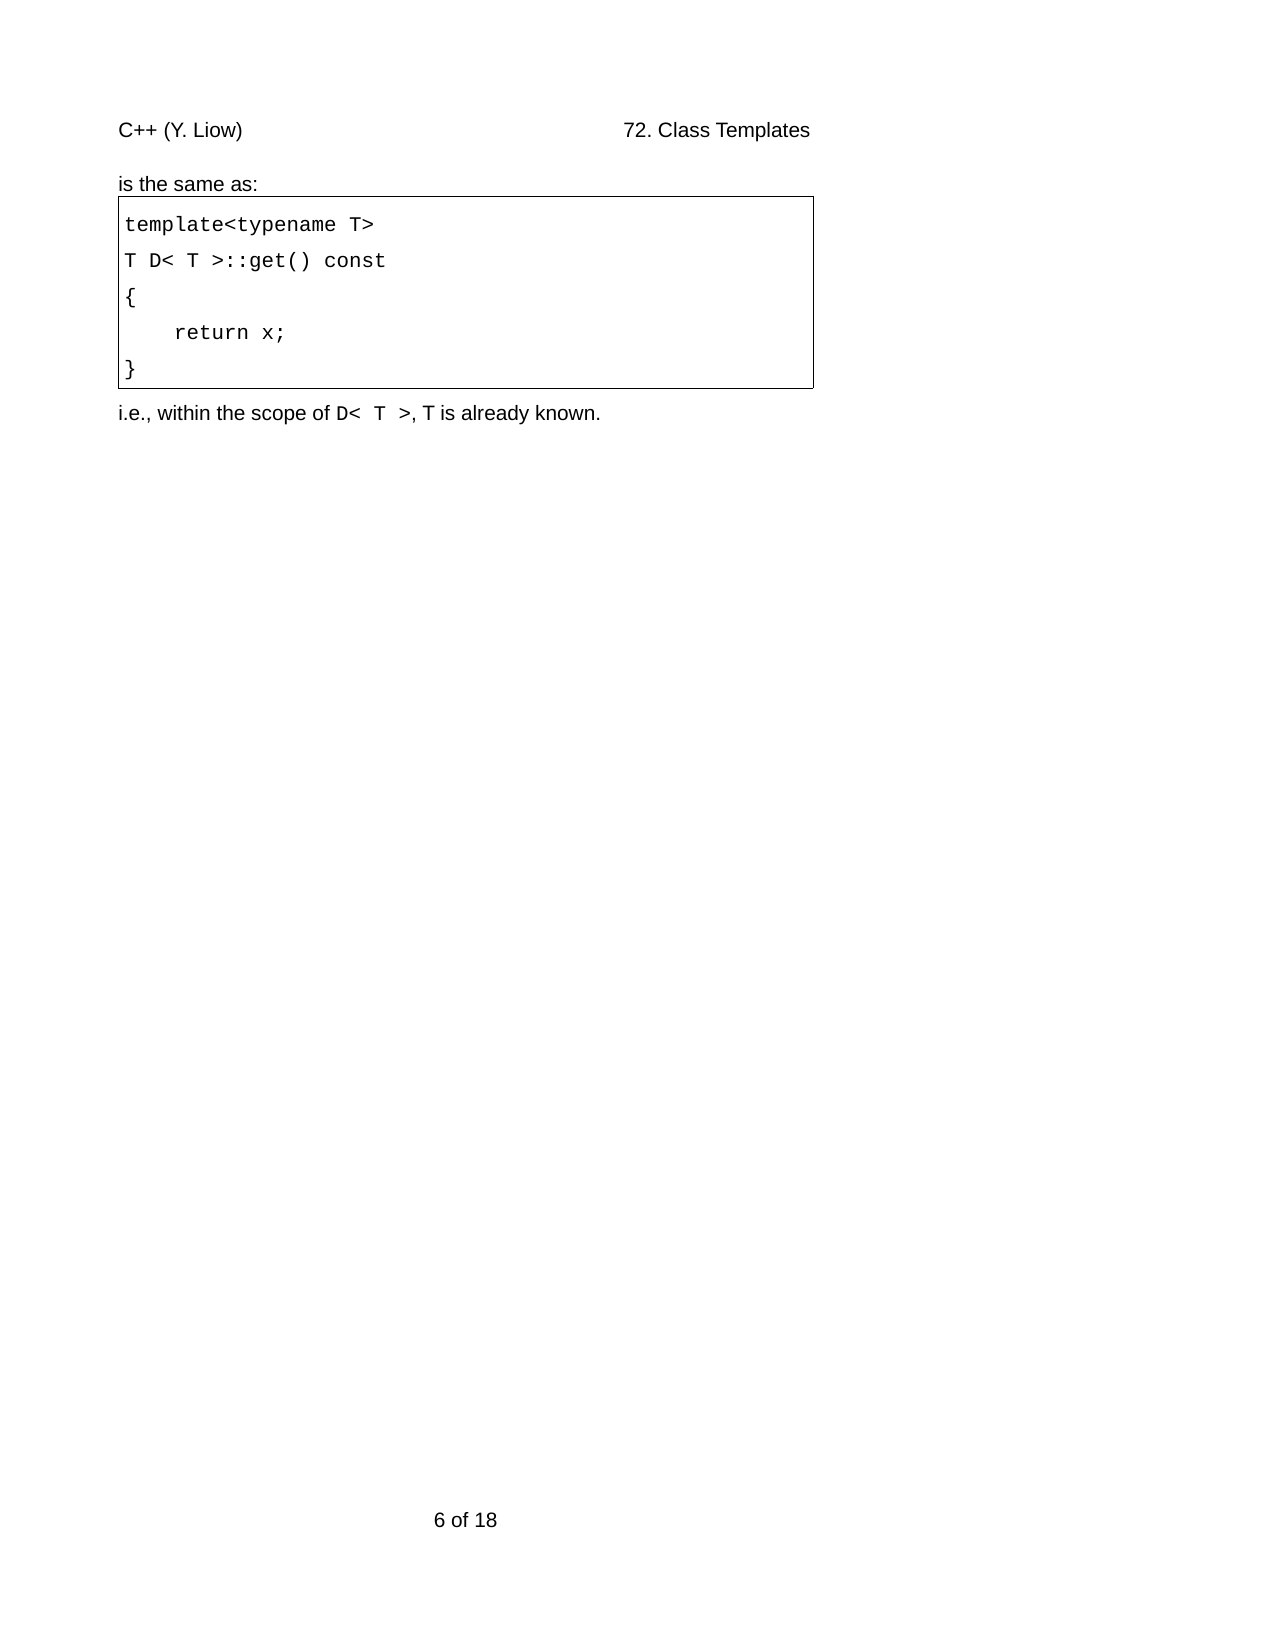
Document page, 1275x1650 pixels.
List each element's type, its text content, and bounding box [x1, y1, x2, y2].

table_header template<typename T> T D< T >::get() const { return x; } [119, 197, 813, 388]
text is the same as: [118, 172, 813, 196]
text i.e., within the scope of D< T >, T is already known. [118, 400, 813, 426]
